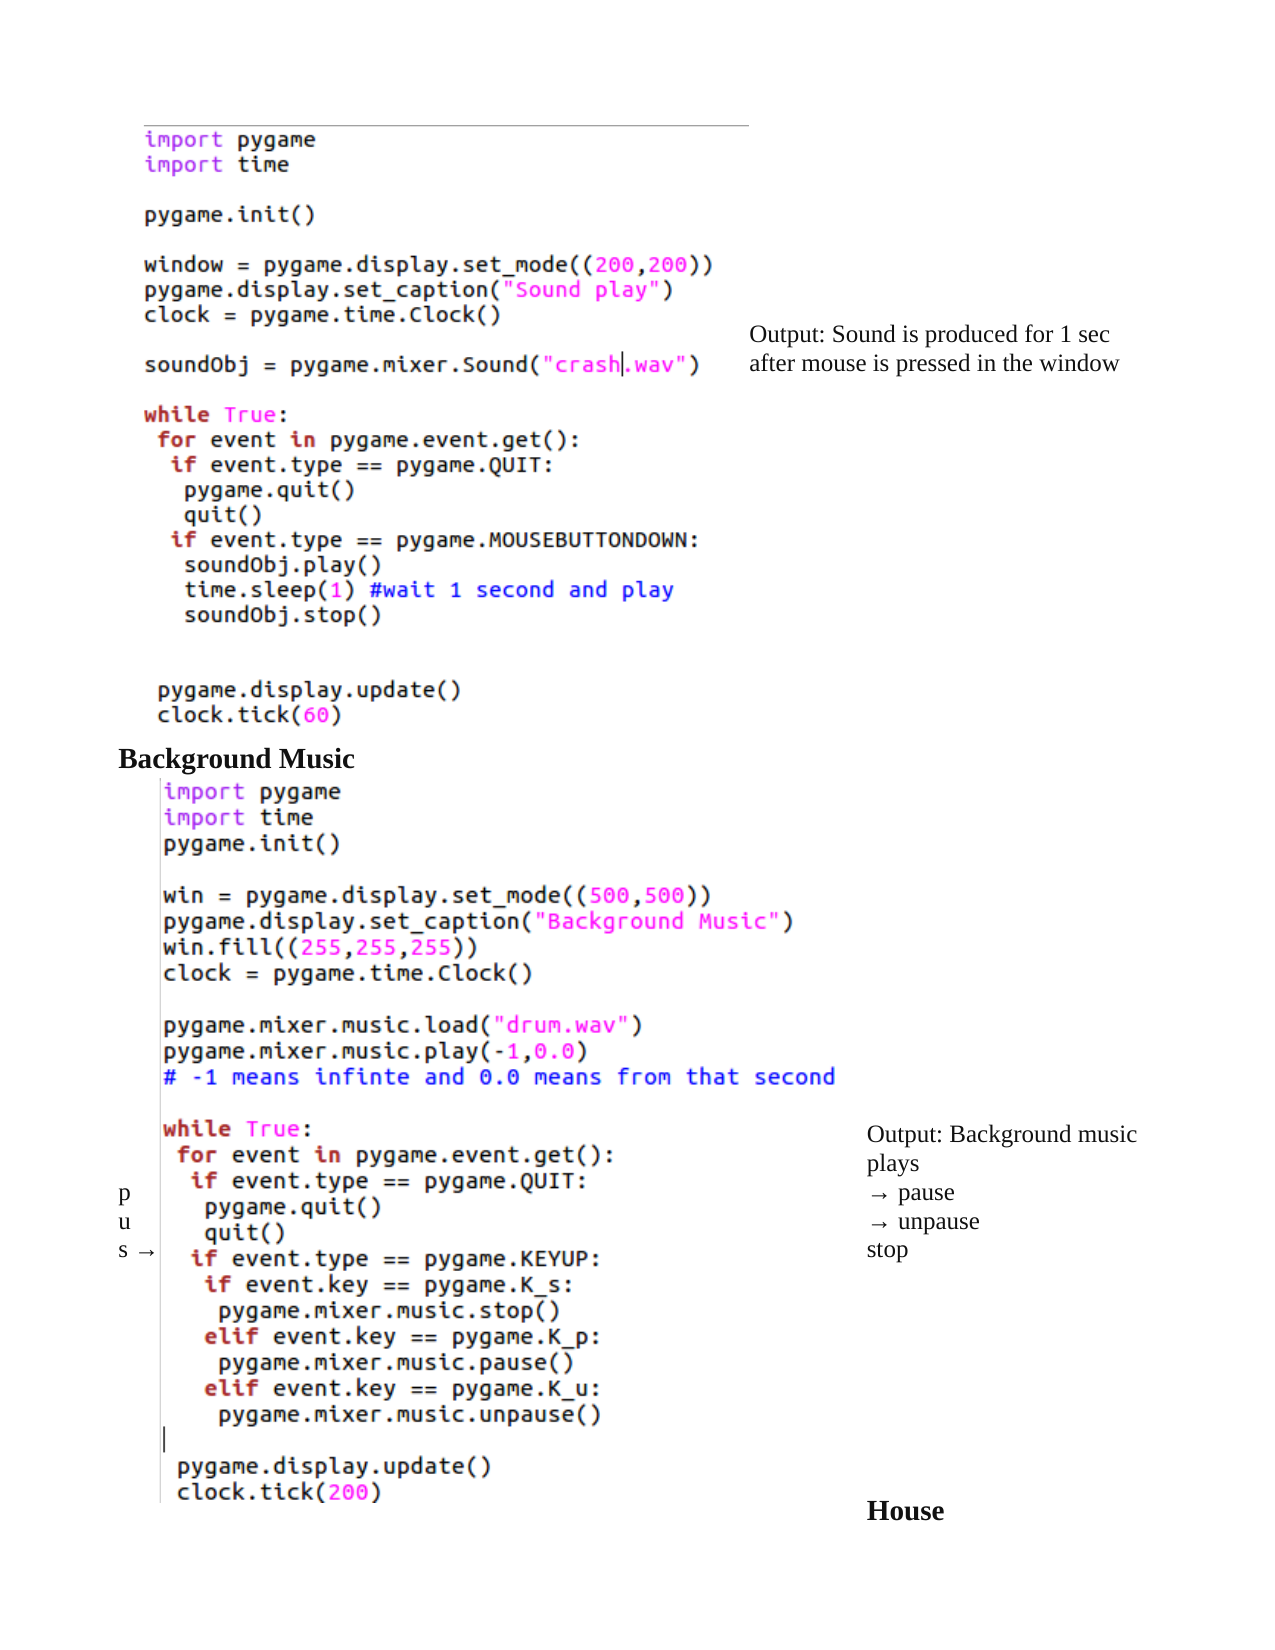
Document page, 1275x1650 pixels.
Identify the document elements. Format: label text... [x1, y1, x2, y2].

text House [118, 1493, 1157, 1527]
text p [118, 1177, 159, 1206]
text stop [867, 1234, 1157, 1263]
text Output: Background music plays [867, 1119, 1157, 1177]
text s → [118, 1234, 159, 1263]
text → pause [867, 1177, 1157, 1206]
text u [118, 1206, 159, 1234]
text Background Music [118, 741, 1157, 774]
text [118, 319, 143, 377]
text [118, 1119, 159, 1177]
text → unpause [867, 1206, 1157, 1234]
text Output: Sound is produced for 1 sec after mouse is pressed in the window [749, 319, 1157, 377]
